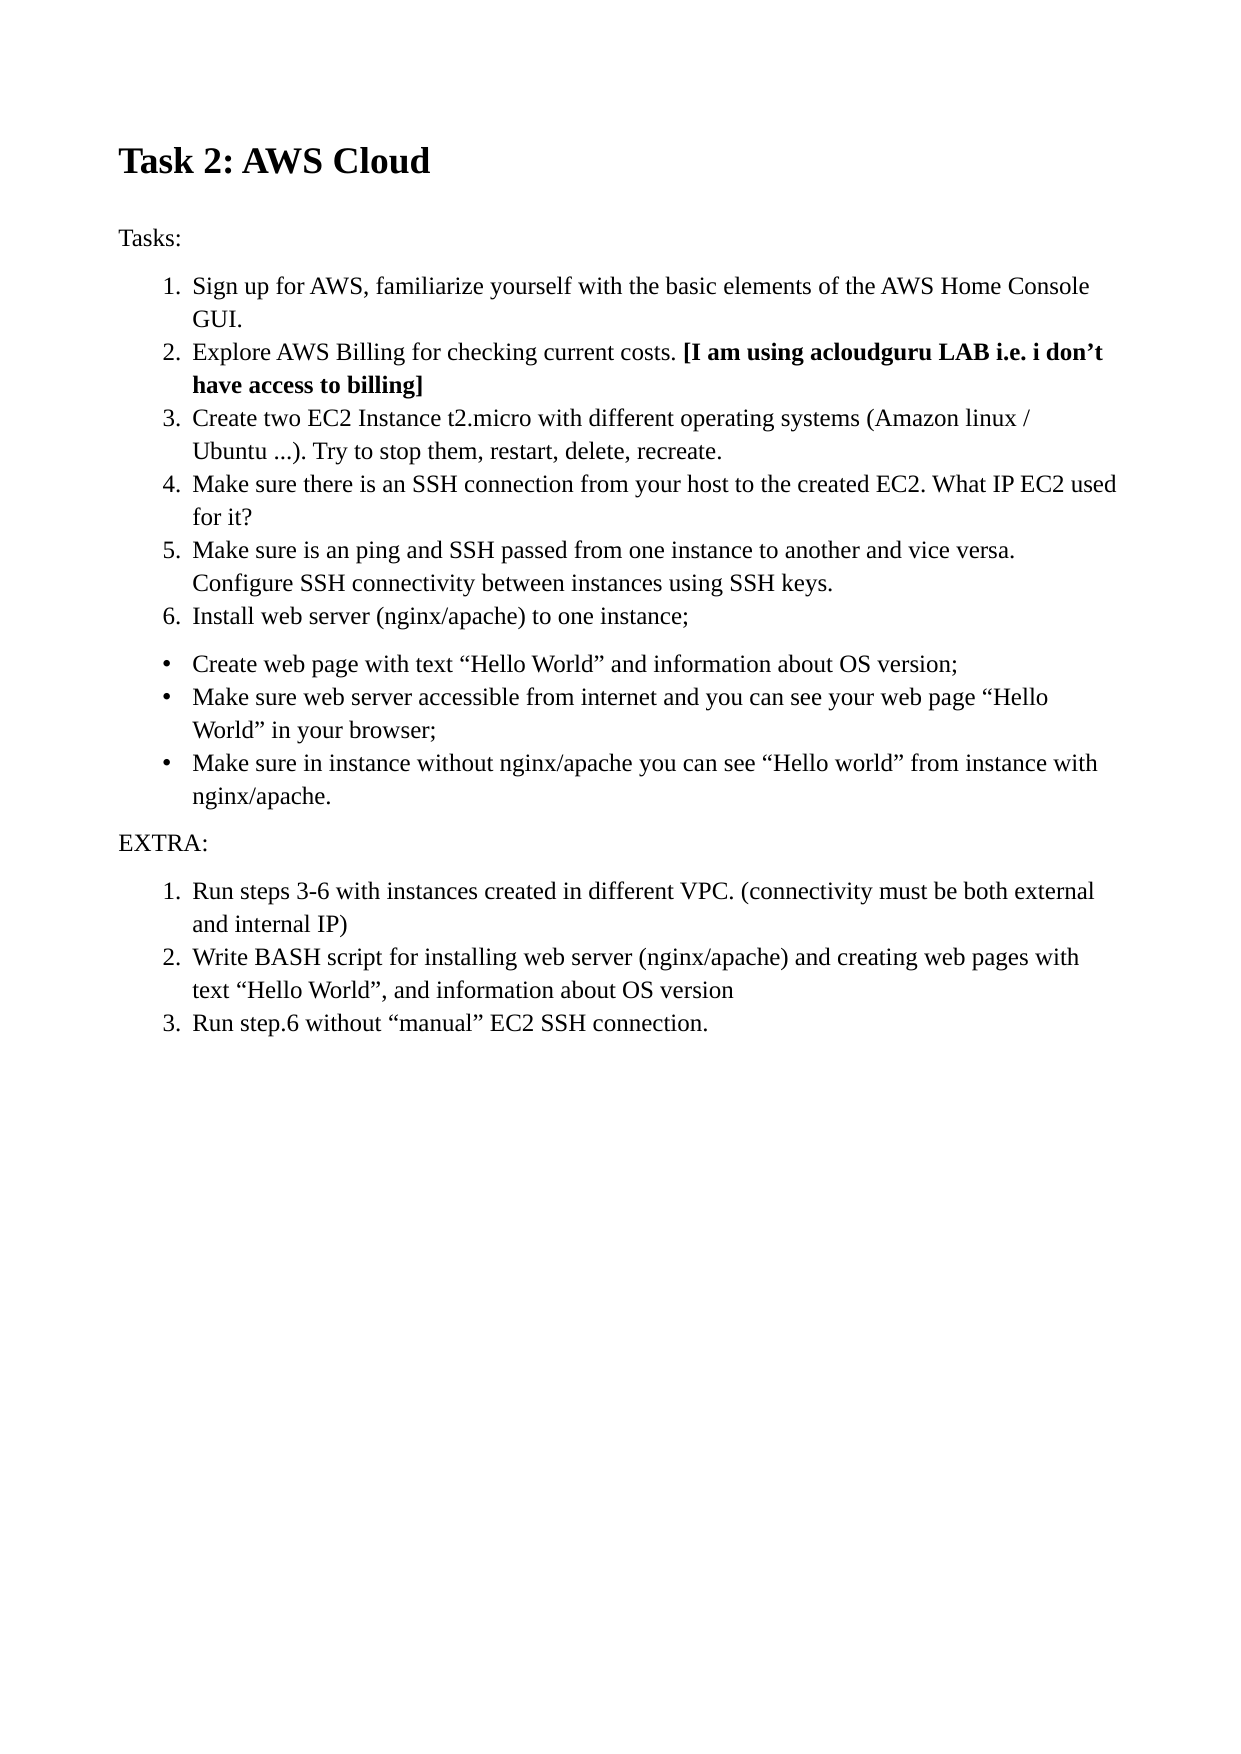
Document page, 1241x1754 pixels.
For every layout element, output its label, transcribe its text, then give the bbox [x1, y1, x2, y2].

list Make sure is an ping and SSH passed from one instance to another and vice versa. Configure SSH connectivity between instances using SSH keys. [162, 535, 1122, 597]
list Make sure web server accessible from internet and you can see your web page “Hello World” in your browser; [162, 682, 1122, 743]
list Make sure there is an SSH connection from your host to the created EC2. What IP EC2 used for it? [162, 469, 1122, 531]
list Sign up for AWS, familiarize yourself with the basic elements of the AWS Home Console GUI. [162, 271, 1122, 333]
list Run step.6 without “manual” EC2 SSH connection. [162, 1008, 1122, 1037]
list Create two EC2 Instance t2.micro with different operating systems (Amazon linux / Ubuntu ...). Try to stop them, restart, delete, recreate. [162, 403, 1122, 465]
list Run steps 3-6 with instances created in different VPC. (connectivity must be both external and internal IP) [162, 876, 1122, 938]
subtitle Task 2: AWS Cloud [118, 139, 1122, 182]
list Write BASH script for installing web server (nginx/apache) and creating web pages with text “Hello World”, and information about OS version [162, 942, 1122, 1004]
text EXTRA: [118, 828, 1122, 857]
list Explore AWS Billing for checking current costs. [I am using acloudguru LAB i.e. i don’t have access to billing] [162, 337, 1122, 399]
text Tasks: [118, 223, 1122, 252]
list Install web server (nginx/apache) to one instance; [162, 601, 1122, 630]
list Make sure in instance without nginx/apache you can see “Hello world” from instance with nginx/apache. [162, 748, 1122, 809]
list Create web page with text “Hello World” and information about OS version; [162, 649, 1122, 677]
